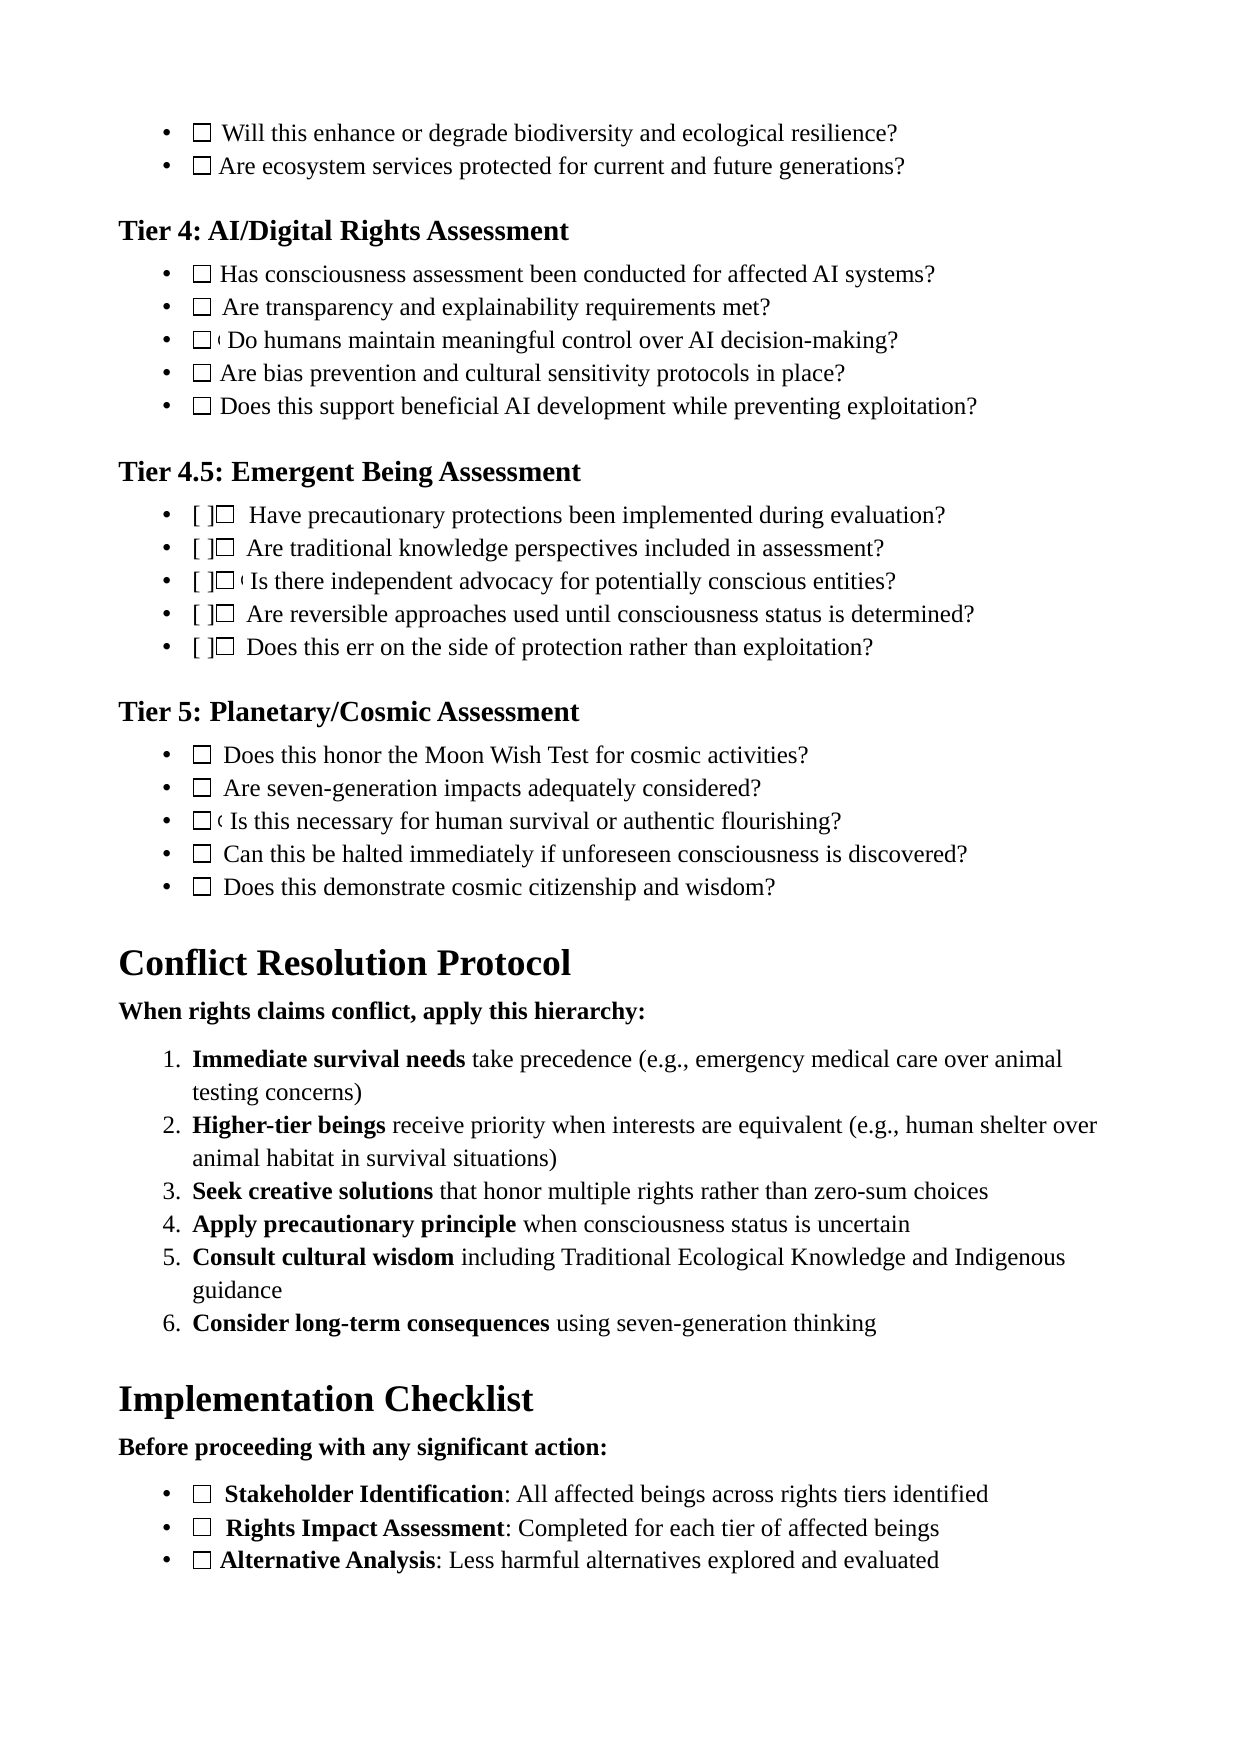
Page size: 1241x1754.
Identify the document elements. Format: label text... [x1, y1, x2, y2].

subtitle Implementation Checklist [118, 1376, 1122, 1419]
list Consider long-term consequences using seven-generation thinking [162, 1308, 1122, 1337]
list [ ] Are reversible approaches used until consciousness status is determined? [162, 599, 1122, 627]
list [ ] Are traditional knowledge perspectives included in assessment? [162, 533, 1122, 561]
list Stakeholder Identification: All affected beings across rights tiers identified [162, 1479, 1122, 1508]
list Are transparency and explainability requirements met? [162, 292, 1122, 321]
list Consult cultural wisdom including Traditional Ecological Knowledge and Indigenous guidance [162, 1242, 1122, 1304]
list Higher-tier beings receive priority when interests are equivalent (e.g., human shelter over animal habitat in survival situations) [162, 1110, 1122, 1172]
list Are bias prevention and cultural sensitivity protocols in place? [162, 358, 1122, 387]
subtitle Tier 4.5: Emergent Being Assessment [118, 454, 1122, 487]
list Does this honor the Moon Wish Test for cosmic activities? [162, 740, 1122, 769]
list Is this necessary for human survival or authentic flourishing? [162, 806, 1122, 835]
list Does this support beneficial AI development while preventing exploitation? [162, 391, 1122, 420]
list Are ecosystem services protected for current and future generations? [162, 151, 1122, 180]
list Do humans maintain meaningful control over AI decision-making? [162, 325, 1122, 354]
subtitle Tier 5: Planetary/Cosmic Assessment [118, 694, 1122, 727]
list Immediate survival needs take precedence (e.g., emergency medical care over animal testing concerns) [162, 1044, 1122, 1106]
list [ ] Does this err on the side of protection rather than exploitation? [162, 632, 1122, 661]
list Are seven-generation impacts adequately considered? [162, 773, 1122, 802]
list Does this demonstrate cosmic citizenship and wisdom? [162, 872, 1122, 901]
text Before proceeding with any significant action: [118, 1432, 1122, 1461]
list Seek creative solutions that honor multiple rights rather than zero-sum choices [162, 1176, 1122, 1204]
list Rights Impact Assessment: Completed for each tier of affected beings [162, 1513, 1122, 1541]
list Has consciousness assessment been conducted for affected AI systems? [162, 259, 1122, 288]
subtitle Tier 4: AI/Digital Rights Assessment [118, 213, 1122, 247]
subtitle Conflict Resolution Protocol [118, 941, 1122, 984]
list Will this enhance or degrade biodiversity and ecological resilience? [162, 118, 1122, 147]
text When rights claims conflict, apply this hierarchy: [118, 996, 1122, 1025]
list [ ] Is there independent advocacy for potentially conscious entities? [162, 566, 1122, 594]
list Alternative Analysis: Less harmful alternatives explored and evaluated [162, 1546, 1122, 1574]
list Can this be halted immediately if unforeseen consciousness is discovered? [162, 839, 1122, 868]
list [ ] Have precautionary protections been implemented during evaluation? [162, 500, 1122, 528]
list Apply precautionary principle when consciousness status is uncertain [162, 1209, 1122, 1238]
